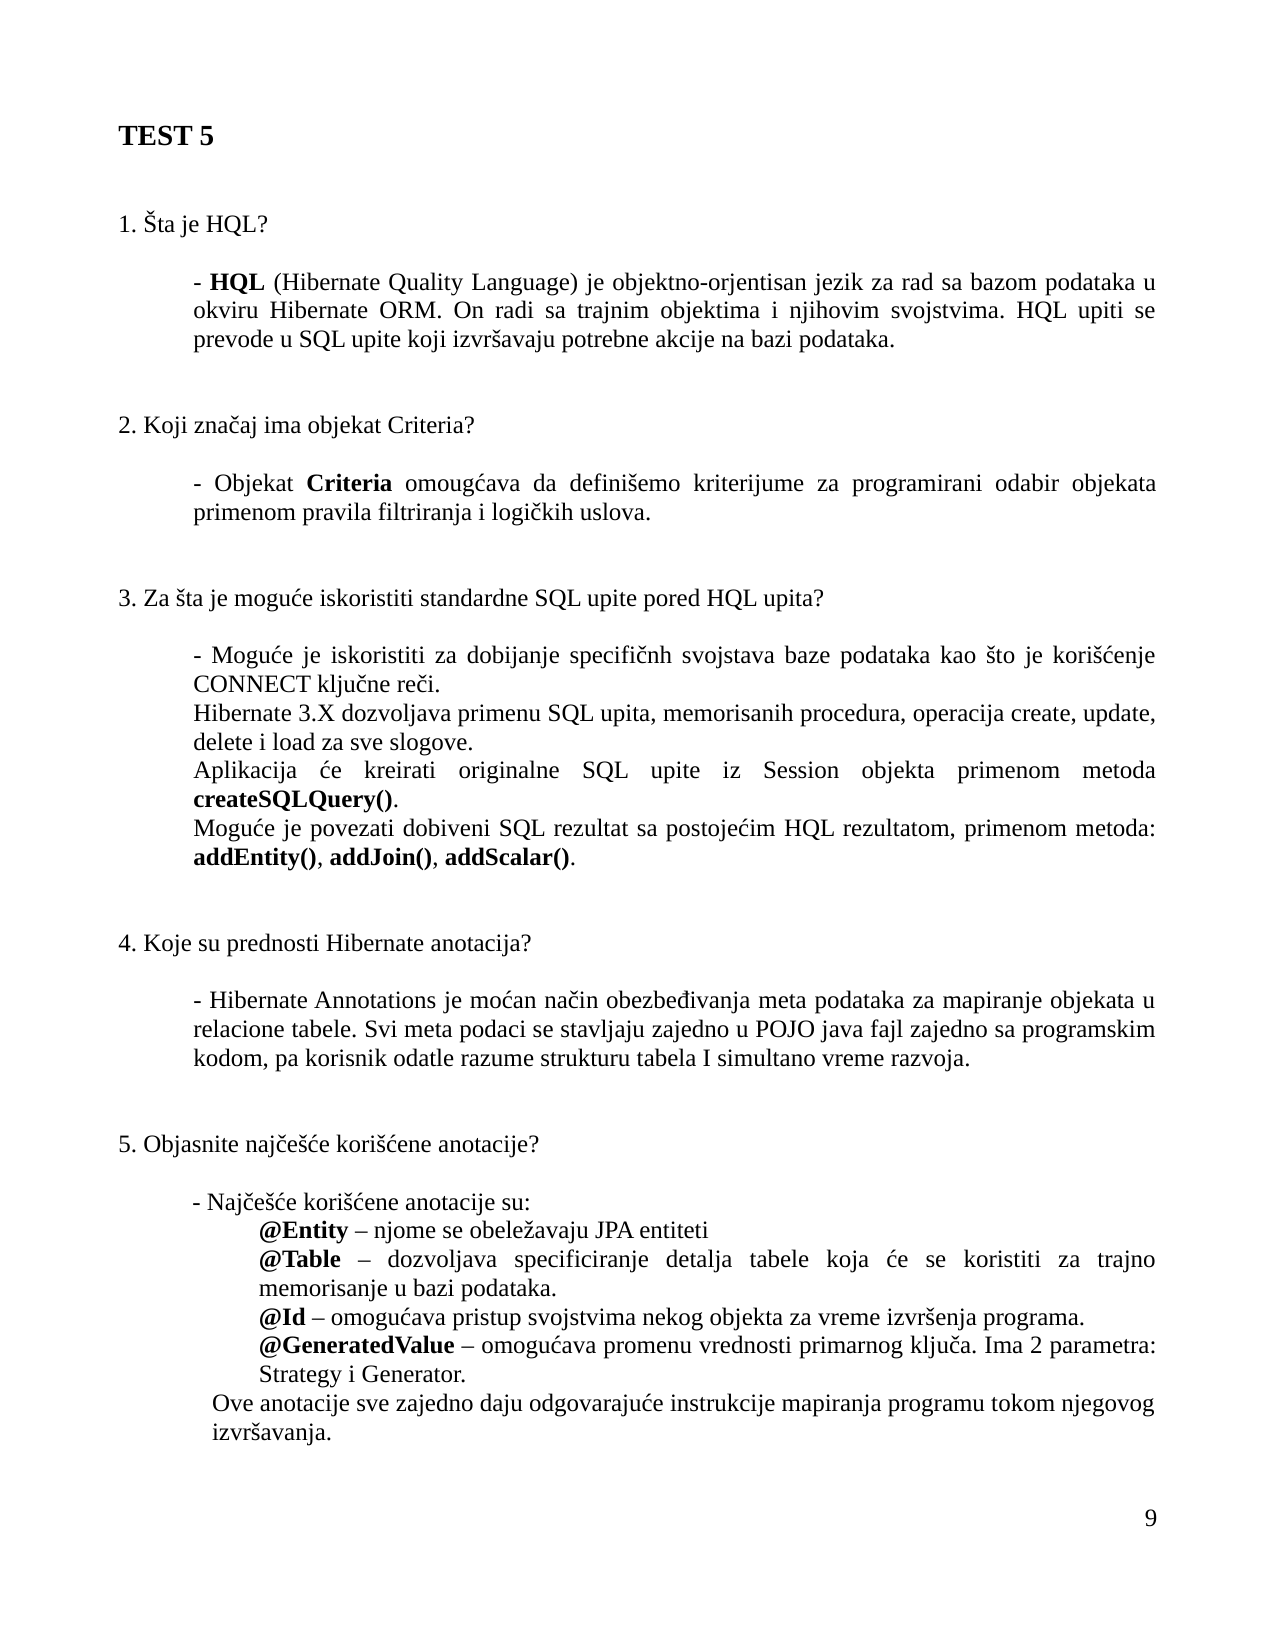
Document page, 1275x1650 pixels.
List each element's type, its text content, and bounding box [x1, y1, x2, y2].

text Aplikacija će kreirati originalne SQL upite iz Session objekta primenom metoda createSQLQuery(). [193, 755, 1157, 813]
text @Table – dozvoljava specificiranje detalja tabele koja će se koristiti za trajno memorisanje u bazi podataka. [259, 1244, 1157, 1302]
text @Id – omogućava pristup svojstvima nekog objekta za vreme izvršenja programa. [259, 1302, 1157, 1330]
text - Hibernate Annotations je moćan način obezbeđivanja meta podataka za mapiranje objekata u relacione tabele. Svi meta podaci se stavljaju zajedno u POJO java fajl zajedno sa programskim kodom, pa korisnik odatle razume strukturu tabela I simultano vreme razvoja. [193, 985, 1157, 1072]
text Ove anotacije sve zajedno daju odgovarajuće instrukcije mapiranja programu tokom njegovog izvršavanja. [212, 1388, 1157, 1445]
text @GeneratedValue – omogućava promenu vrednosti primarnog ključa. Ima 2 parametra: Strategy i Generator. [259, 1330, 1157, 1388]
text - Najčešće korišćene anotacije su: [118, 1187, 1157, 1215]
text 1. Šta je HQL? [118, 209, 1157, 238]
text - Moguće je iskoristiti za dobijanje specifičnh svojstava baze podataka kao što je korišćenje CONNECT ključne reči. [193, 640, 1157, 698]
text TEST 5 [118, 118, 1157, 152]
text 4. Koje su prednosti Hibernate anotacija? [118, 928, 1157, 957]
text Hibernate 3.X dozvoljava primenu SQL upita, memorisanih procedura, operacija create, update, delete i load za sve slogove. [193, 698, 1157, 755]
text - Objekat Criteria omougćava da definišemo kriterijume za programirani odabir objekata primenom pravila filtriranja i logičkih uslova. [193, 468, 1157, 525]
text 2. Koji značaj ima objekat Criteria? [118, 410, 1157, 439]
text 5. Objasnite najčešće korišćene anotacije? [118, 1129, 1157, 1158]
text Moguće je povezati dobiveni SQL rezultat sa postojećim HQL rezultatom, primenom metoda: addEntity(), addJoin(), addScalar(). [193, 813, 1157, 870]
text 3. Za šta je moguće iskoristiti standardne SQL upite pored HQL upita? [118, 583, 1157, 612]
text @Entity – njome se obeležavaju JPA entiteti [259, 1215, 1157, 1244]
text - HQL (Hibernate Quality Language) je objektno-orjentisan jezik za rad sa bazom podataka u okviru Hibernate ORM. On radi sa trajnim objektima i njihovim svojstvima. HQL upiti se prevode u SQL upite koji izvršavaju potrebne akcije na bazi podataka. [193, 267, 1157, 353]
